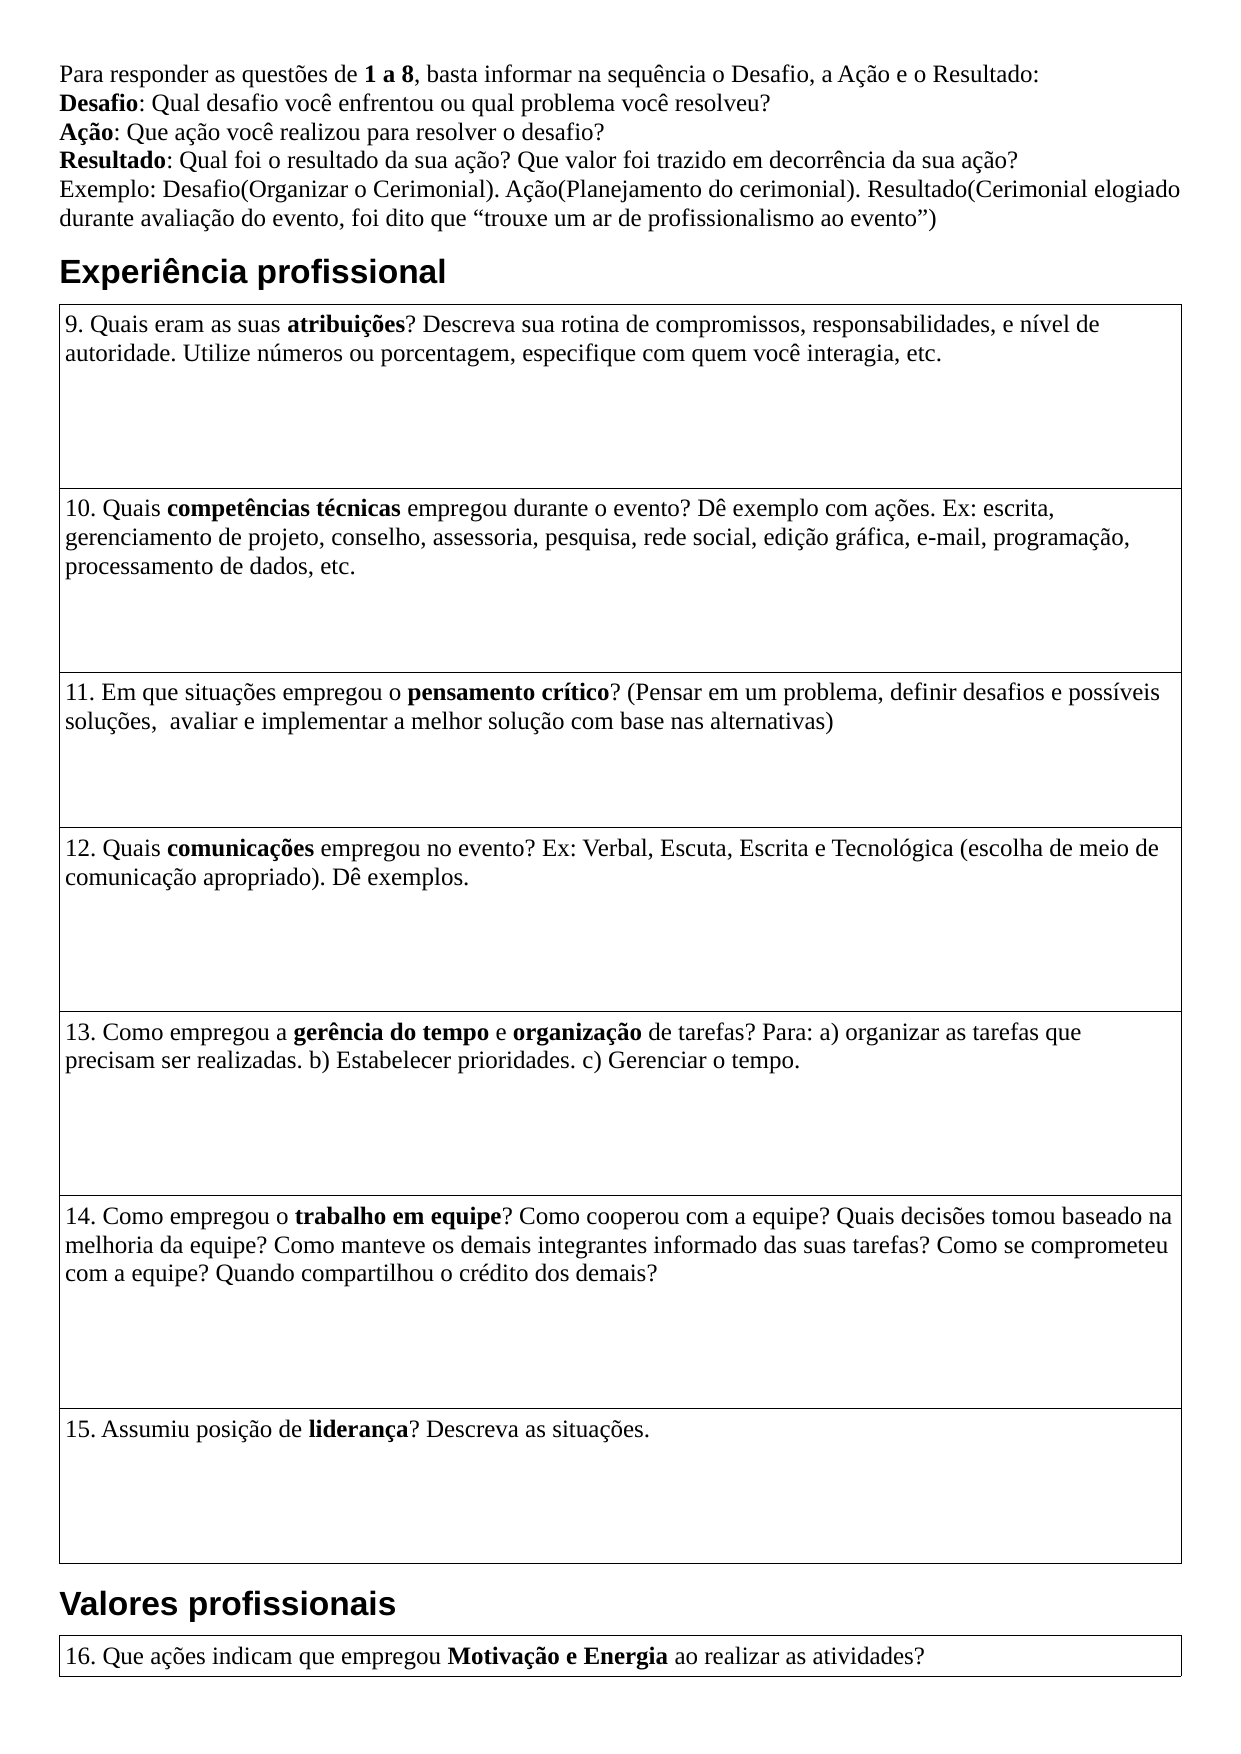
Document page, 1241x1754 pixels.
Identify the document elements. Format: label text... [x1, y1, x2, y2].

table_cell 15. Assumiu posição de liderança? Descreva as situações. [60, 1409, 1181, 1563]
table_header 9. Quais eram as suas atribuições? Descreva sua rotina de compromissos, responsabilidades, e nível de autoridade. Utilize números ou porcentagem, especifique com quem você interagia, etc. [60, 305, 1181, 488]
table_header 16. Que ações indicam que empregou Motivação e Energia ao realizar as atividades? [60, 1636, 1181, 1676]
text Ação: Que ação você realizou para resolver o desafio? [59, 117, 1181, 145]
text Resultado: Qual foi o resultado da sua ação? Que valor foi trazido em decorrência da sua ação? [59, 145, 1181, 174]
text Desafio: Qual desafio você enfrentou ou qual problema você resolveu? [59, 88, 1181, 117]
text Para responder as questões de 1 a 8, basta informar na sequência o Desafio, a Ação e o Resultado: [59, 59, 1181, 88]
subtitle Valores profissionais [59, 1584, 1181, 1623]
table_cell 12. Quais comunicações empregou no evento? Ex: Verbal, Escuta, Escrita e Tecnológica (escolha de meio de comunicação apropriado). Dê exemplos. [60, 828, 1181, 1011]
subtitle Experiência profissional [59, 252, 1181, 291]
table_cell 10. Quais competências técnicas empregou durante o evento? Dê exemplo com ações. Ex: escrita, gerenciamento de projeto, conselho, assessoria, pesquisa, rede social, edição gráfica, e-mail, programação, processamento de dados, etc. [60, 489, 1181, 672]
table_cell 11. Em que situações empregou o pensamento crítico? (Pensar em um problema, definir desafios e possíveis soluções, avaliar e implementar a melhor solução com base nas alternativas) [60, 673, 1181, 827]
table_cell 13. Como empregou a gerência do tempo e organização de tarefas? Para: a) organizar as tarefas que precisam ser realizadas. b) Estabelecer prioridades. c) Gerenciar o tempo. [60, 1012, 1181, 1195]
table_cell 14. Como empregou o trabalho em equipe? Como cooperou com a equipe? Quais decisões tomou baseado na melhoria da equipe? Como manteve os demais integrantes informado das suas tarefas? Como se comprometeu com a equipe? Quando compartilhou o crédito dos demais? [60, 1196, 1181, 1408]
text Exemplo: Desafio(Organizar o Cerimonial). Ação(Planejamento do cerimonial). Resultado(Cerimonial elogiado durante avaliação do evento, foi dito que “trouxe um ar de profissionalismo ao evento”) [59, 174, 1181, 232]
